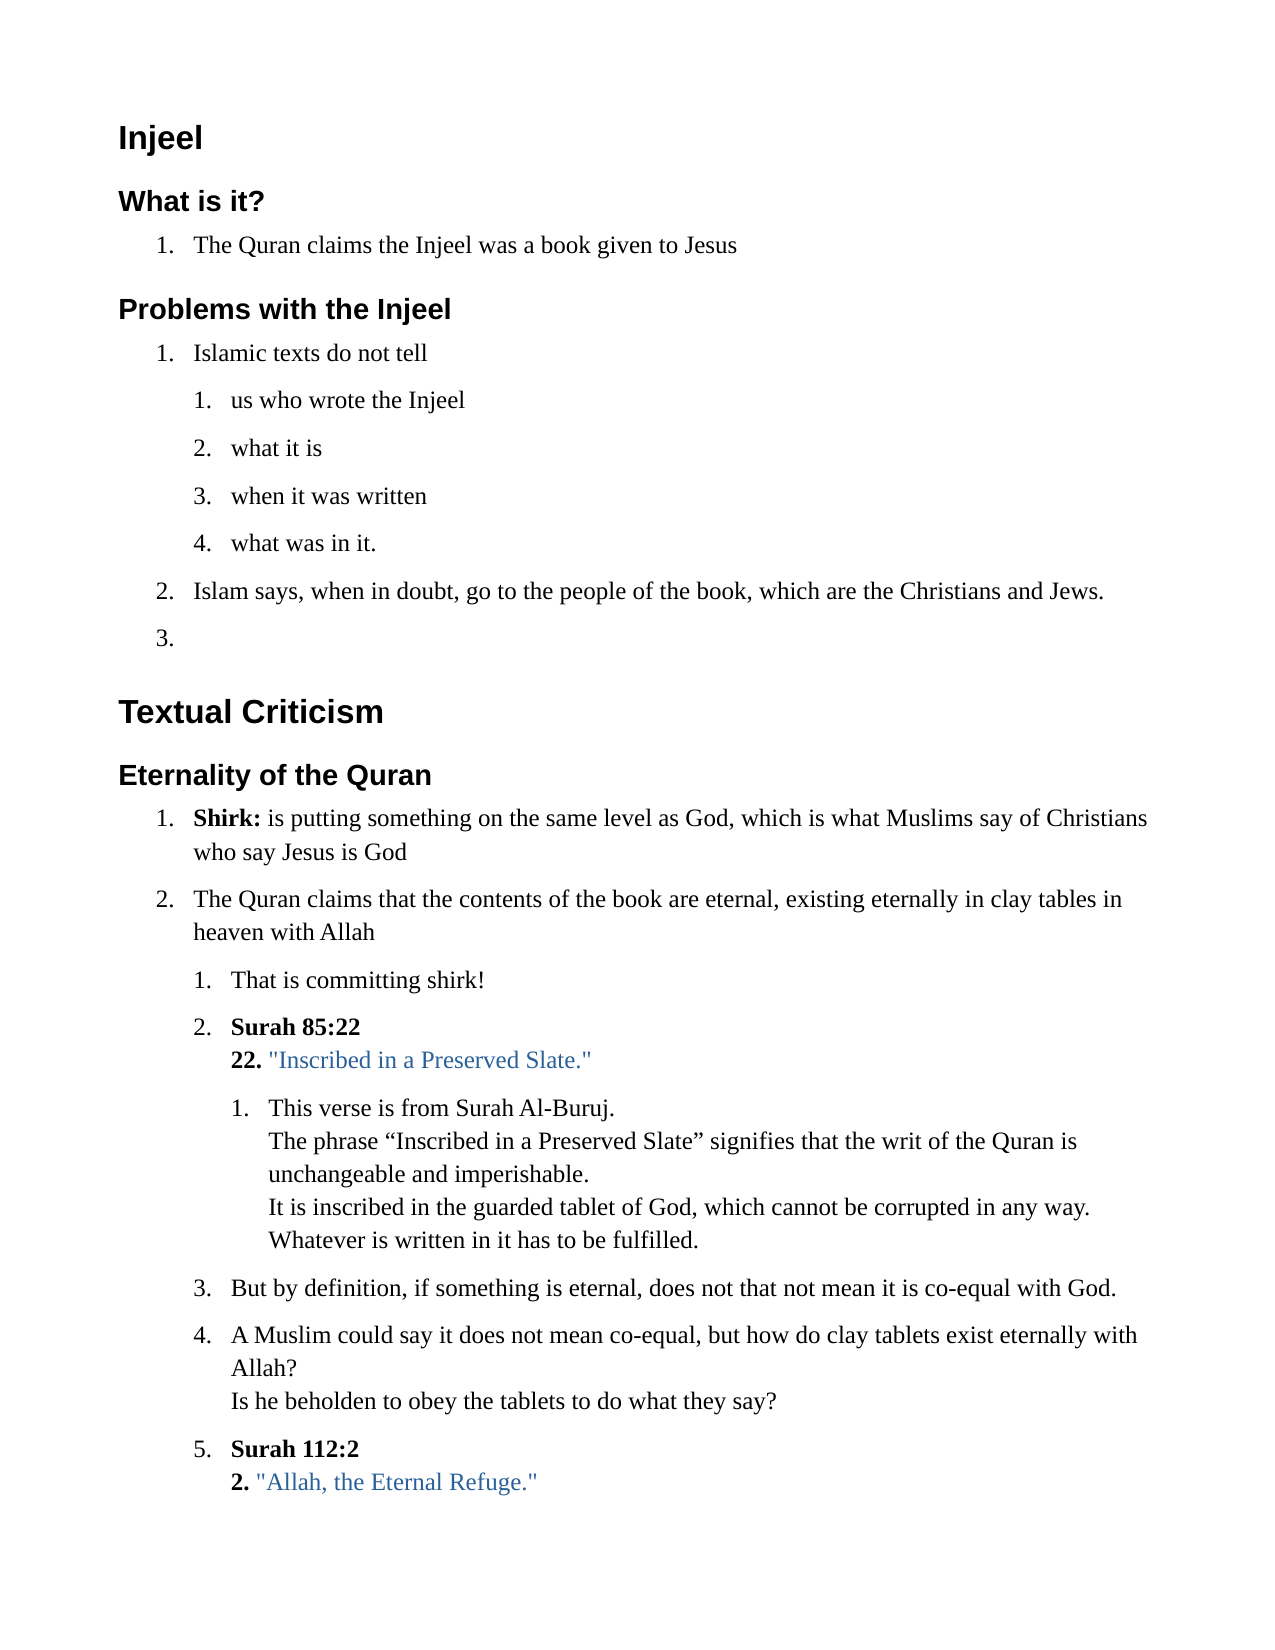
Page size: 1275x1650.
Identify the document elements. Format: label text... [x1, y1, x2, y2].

list Surah 112:2 2. "Allah, the Eternal Refuge." [193, 1434, 1157, 1496]
list The Quran claims that the contents of the book are eternal, existing eternally in clay tables in heaven with Allah [156, 884, 1157, 946]
list Shirk: is putting something on the same level as God, which is what Muslims say of Christians who say Jesus is God [156, 803, 1157, 865]
list A Muslim could say it does not mean co-equal, but how do clay tablets exist eternally with Allah? Is he beholden to obey the tablets to do what they say? [193, 1320, 1157, 1415]
list This verse is from Surah Al-Buruj. The phrase “Inscribed in a Preserved Slate” signifies that the writ of the Quran is unchangeable and imperishable. It is inscribed in the guarded tablet of God, which cannot be corrupted in any way. Whatever is written in it has to be fulfilled. [231, 1093, 1157, 1254]
list But by definition, if something is eternal, does not that not mean it is co-equal with God. [193, 1273, 1157, 1301]
list Islamic texts do not tell [156, 338, 1157, 367]
list The Quran claims the Injeel was a book given to Jesus [156, 230, 1157, 258]
list Surah 85:22 22. "Inscribed in a Preserved Slate." [193, 1012, 1157, 1074]
list when it was written [193, 481, 1157, 509]
list what was in it. [193, 528, 1157, 557]
subtitle Problems with the Injeel [118, 292, 1157, 325]
subtitle What is it? [118, 184, 1157, 217]
subtitle Eternality of the Quran [118, 757, 1157, 791]
list That is committing shirk! [193, 965, 1157, 993]
list us who wrote the Injeel [193, 386, 1157, 414]
list Islam says, when in doubt, go to the people of the book, which are the Christians and Jews. [156, 576, 1157, 605]
subtitle Textual Criticism [118, 692, 1157, 730]
subtitle Injeel [118, 118, 1157, 157]
list what it is [193, 433, 1157, 462]
